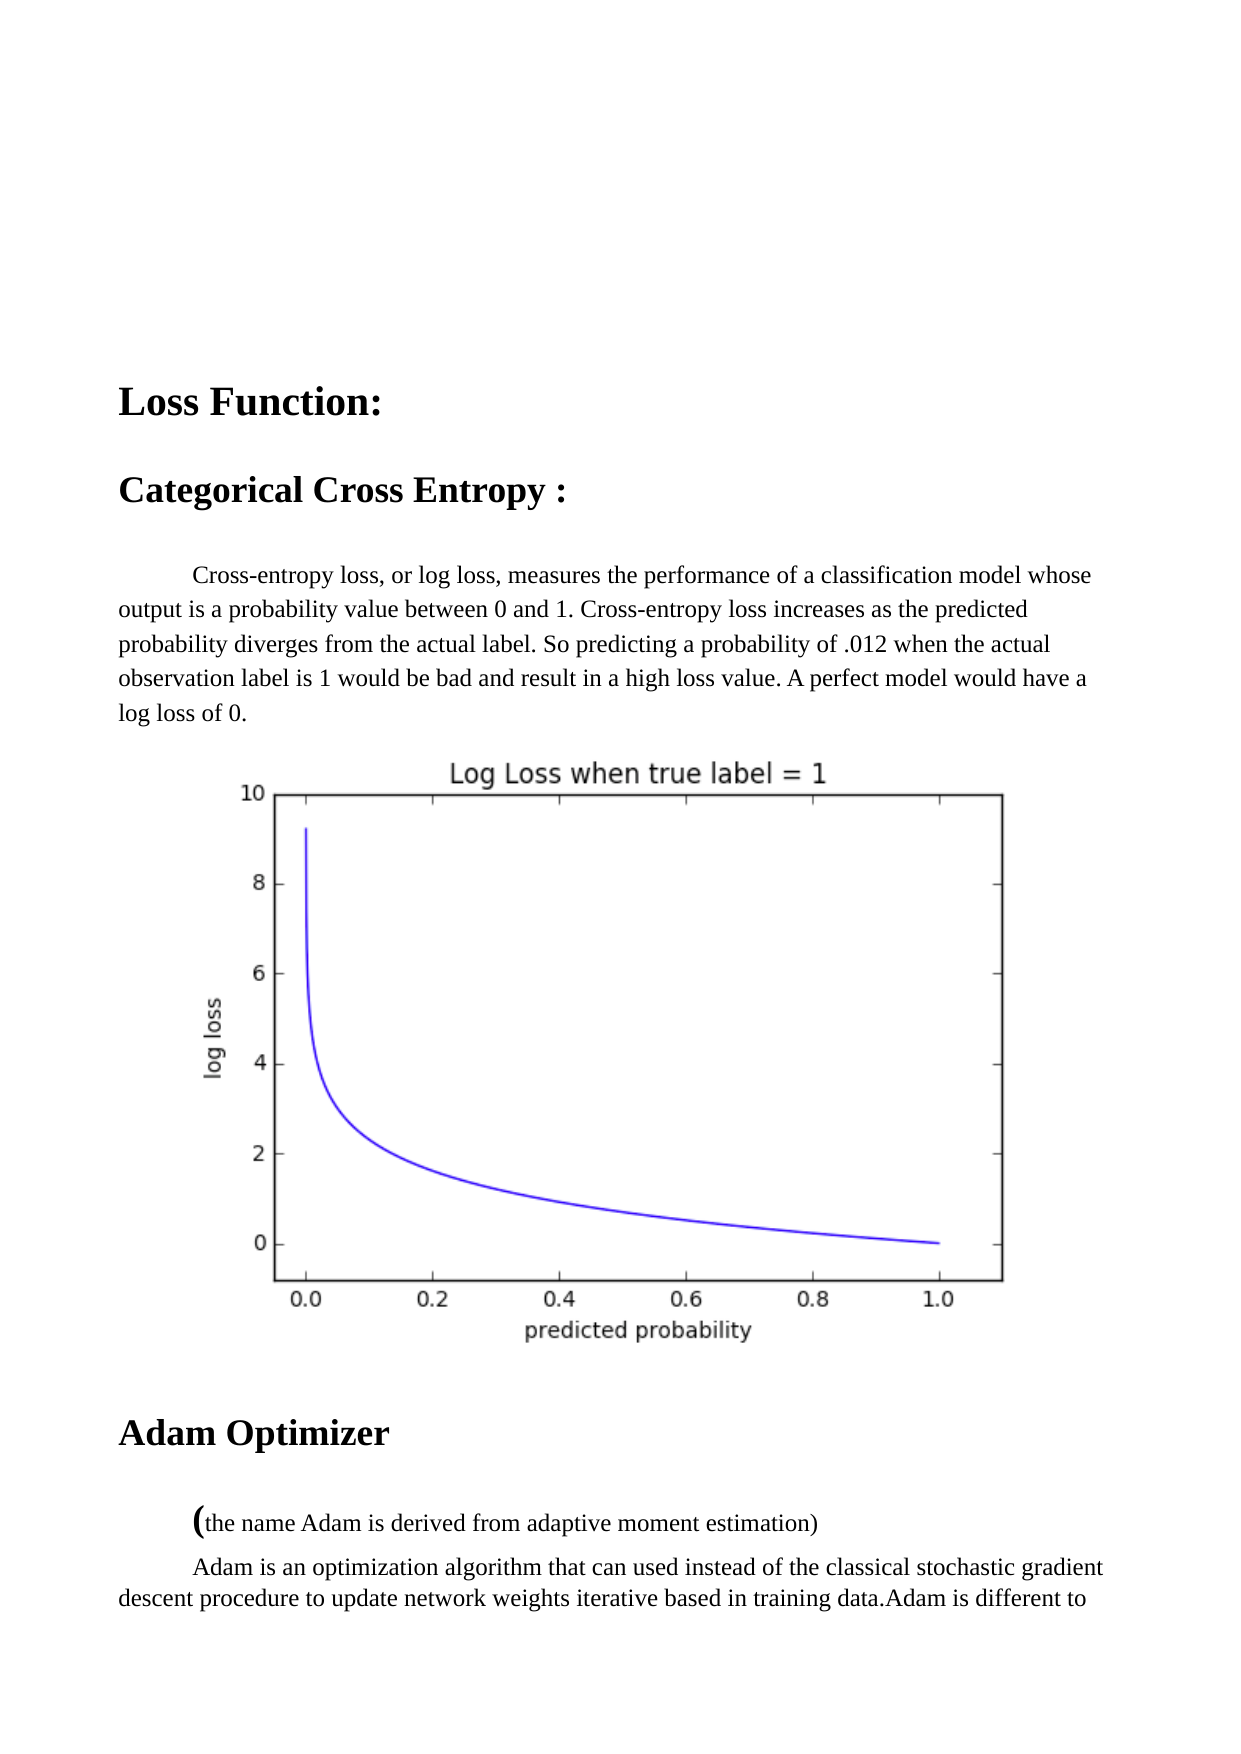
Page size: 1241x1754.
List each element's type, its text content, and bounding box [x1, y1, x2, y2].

picture [185, 747, 1055, 1368]
text Categorical Cross Entropy : [118, 468, 1122, 511]
text (the name Adam is derived from adaptive moment estimation) [118, 1497, 1122, 1540]
text Adam is an optimization algorithm that can used instead of the classical stochastic gradient descent procedure to update network weights iterative based in training data.Adam is different to [118, 1540, 1122, 1612]
text Adam Optimizer [118, 1411, 1122, 1454]
text Cross-entropy loss, or log loss, measures the performance of a classification model whose output is a probability value between 0 and 1. Cross-entropy loss increases as the predicted probability diverges from the actual label. So predicting a probability of .012 when the actual observation label is 1 would be bad and result in a high loss value. A perfect model would have a log loss of 0. [118, 560, 1122, 727]
text Loss Function: [118, 377, 1122, 425]
